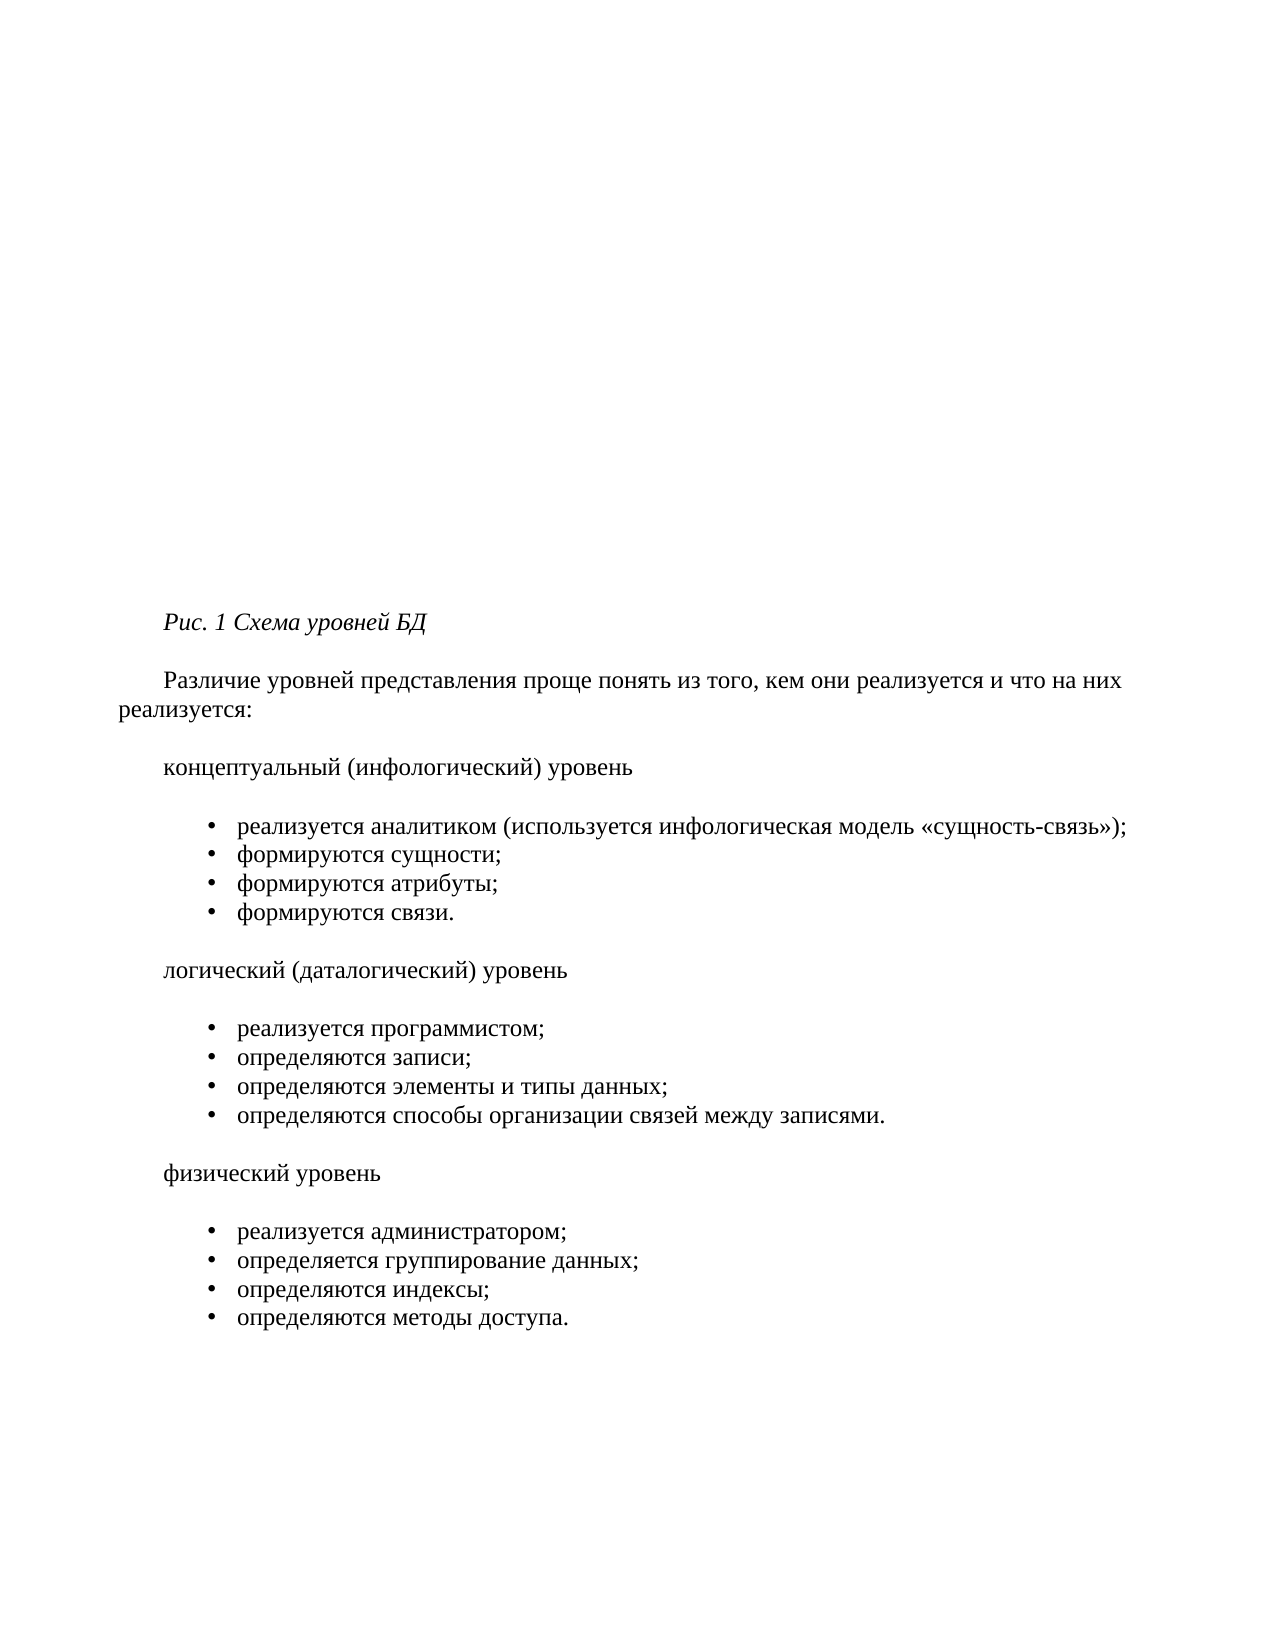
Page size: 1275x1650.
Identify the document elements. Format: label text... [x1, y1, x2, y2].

list реализуется аналитиком (используется инфологическая модель «сущность-связь»); [162, 811, 1216, 839]
list формируются связи. [162, 897, 1216, 926]
list определяются индексы; [162, 1274, 1216, 1302]
list определяются способы организации связей между записями. [162, 1100, 1216, 1128]
list формируются атрибуты; [162, 868, 1216, 897]
text Рис. 1 Схема уровней БД [118, 607, 1216, 636]
text логический (даталогический) уровень [118, 955, 1216, 984]
text физический уровень [118, 1158, 1216, 1187]
text Различие уровней представления проще понять из того, кем они реализуется и что на них реализуется: [118, 666, 1216, 723]
list определяется группирование данных; [162, 1245, 1216, 1274]
list определяются методы доступа. [162, 1302, 1216, 1331]
list определяются элементы и типы данных; [162, 1071, 1216, 1100]
list определяются записи; [162, 1042, 1216, 1071]
list реализуется программистом; [162, 1013, 1216, 1042]
list реализуется администратором; [162, 1216, 1216, 1245]
text концептуальный (инфологический) уровень [118, 752, 1216, 781]
list формируются сущности; [162, 839, 1216, 868]
